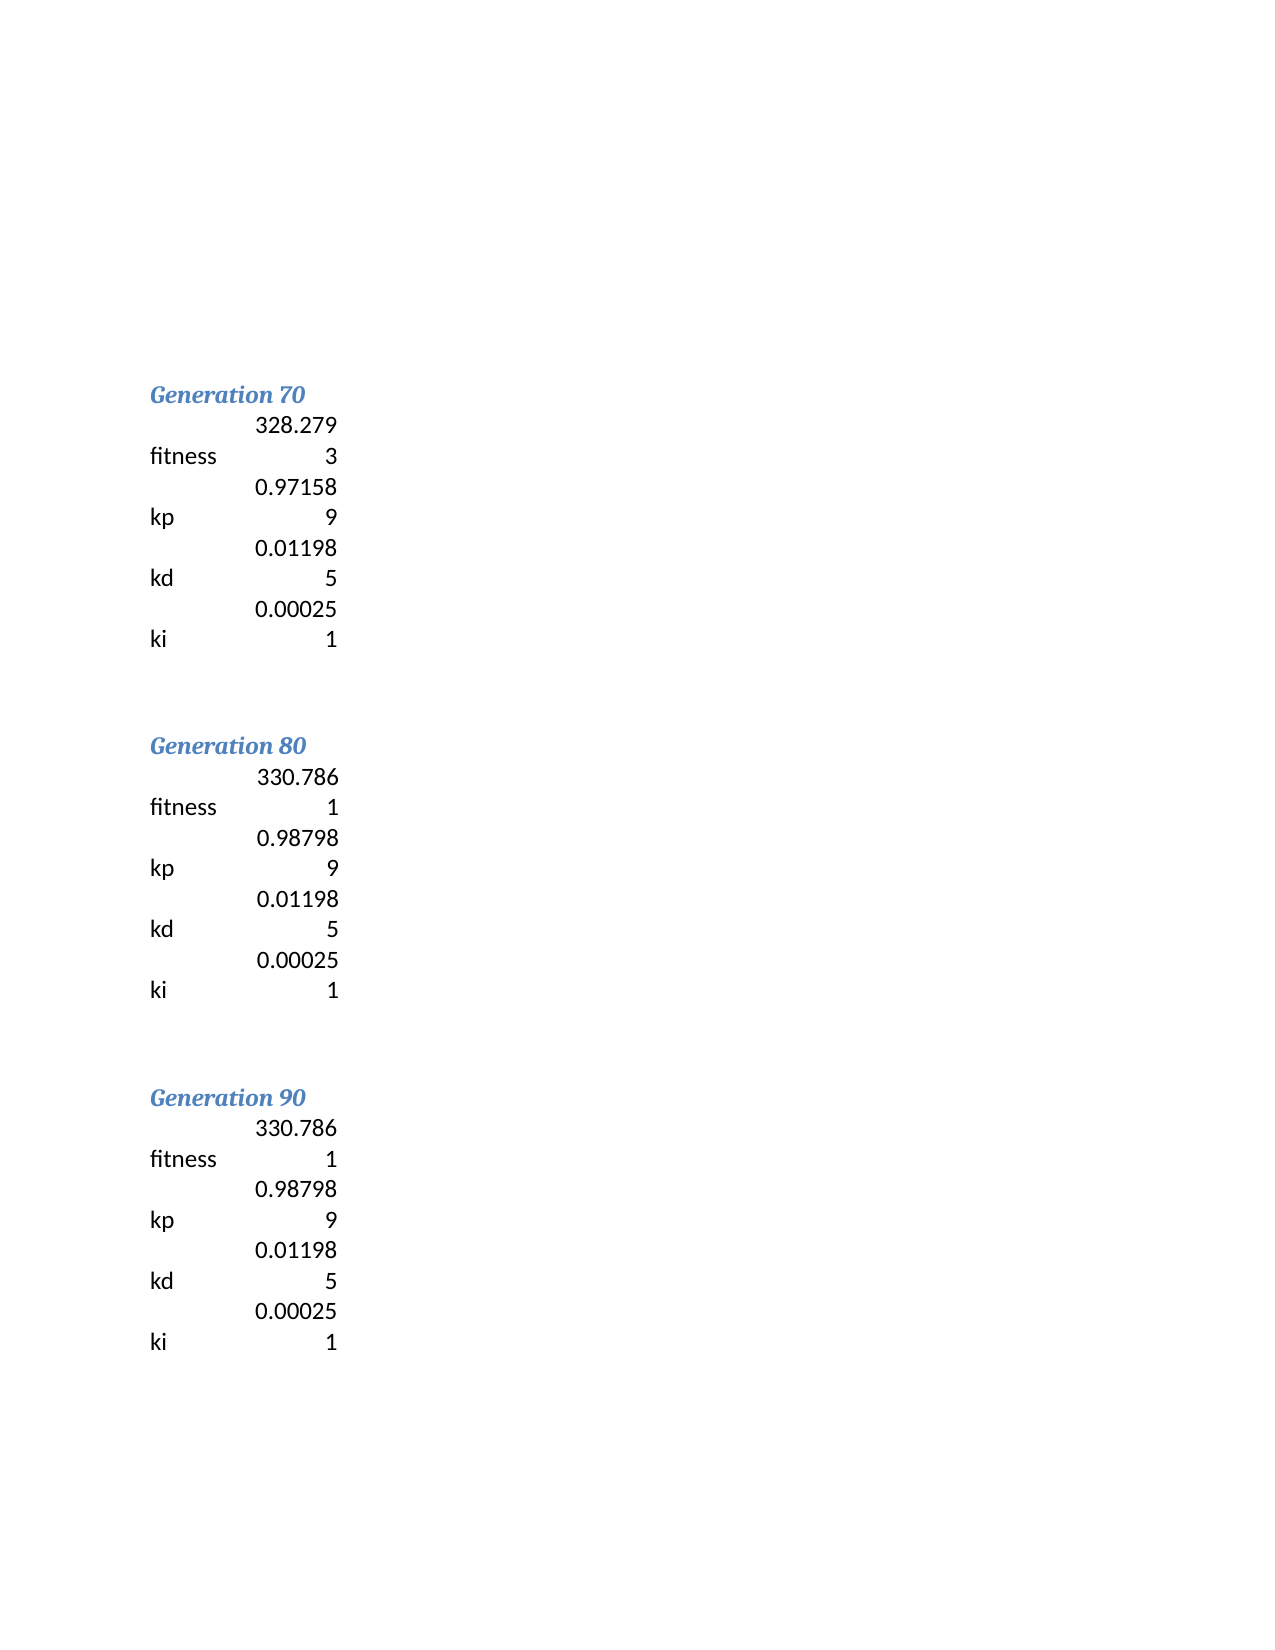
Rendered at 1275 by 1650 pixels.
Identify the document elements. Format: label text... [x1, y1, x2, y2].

table_header [240, 150, 342, 181]
table_cell 0.987989 [239, 1173, 348, 1234]
table_cell kd [139, 883, 240, 944]
table_cell 0.000251 [239, 593, 348, 654]
table_cell 0.011985 [239, 1234, 348, 1295]
table_cell ki [139, 593, 239, 654]
table_cell 0.971589 [239, 471, 348, 532]
table_cell kp [139, 471, 239, 532]
table_header [139, 150, 240, 181]
table_header fitness [139, 761, 240, 822]
table_header fitness [139, 410, 239, 471]
table_header [139, 150, 909, 303]
table_header fitness [139, 1112, 239, 1173]
table_cell kp [139, 1173, 239, 1234]
table_cell [139, 211, 240, 242]
table_cell [139, 242, 240, 272]
table_header 330.7861 [239, 1112, 348, 1173]
table_cell [240, 181, 342, 211]
subtitle Generation 80 [150, 732, 1125, 761]
table_cell ki [139, 1295, 239, 1356]
table_cell ki [139, 944, 240, 1005]
table_cell 0.987989 [240, 822, 350, 883]
subtitle Generation 70 [150, 381, 1125, 410]
table_cell 0.000251 [240, 944, 350, 1005]
table_cell kd [139, 532, 239, 593]
table_cell [240, 211, 342, 242]
table_cell 0.011985 [239, 532, 348, 593]
table_header 328.2793 [239, 410, 348, 471]
table_cell [240, 242, 342, 272]
table_header 330.7861 [240, 761, 350, 822]
table_cell [139, 181, 240, 211]
table_cell kd [139, 1234, 239, 1295]
table_cell 0.011985 [240, 883, 350, 944]
table_cell kp [139, 822, 240, 883]
table_cell 0.000251 [239, 1295, 348, 1356]
subtitle Generation 90 [150, 1083, 1125, 1112]
